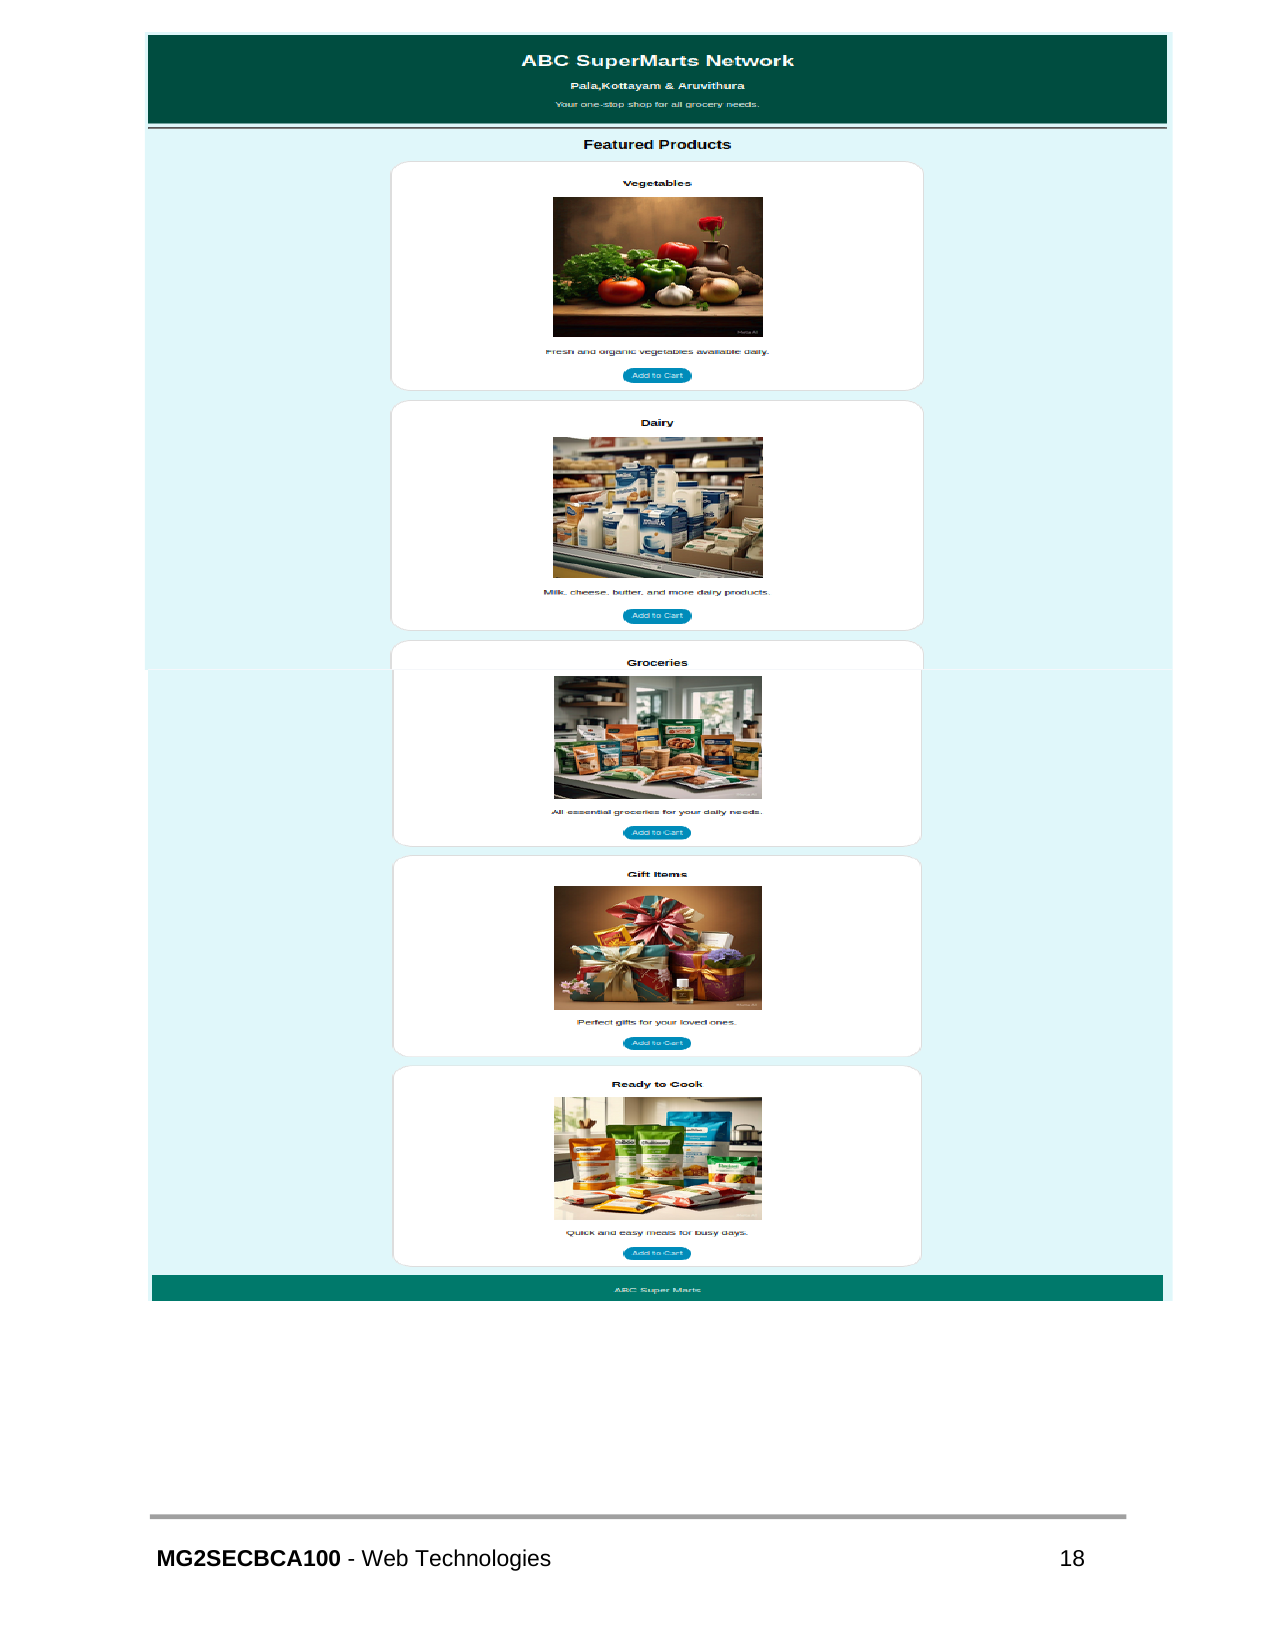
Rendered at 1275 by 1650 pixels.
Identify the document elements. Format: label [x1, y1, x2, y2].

picture [144, 32, 1173, 1301]
